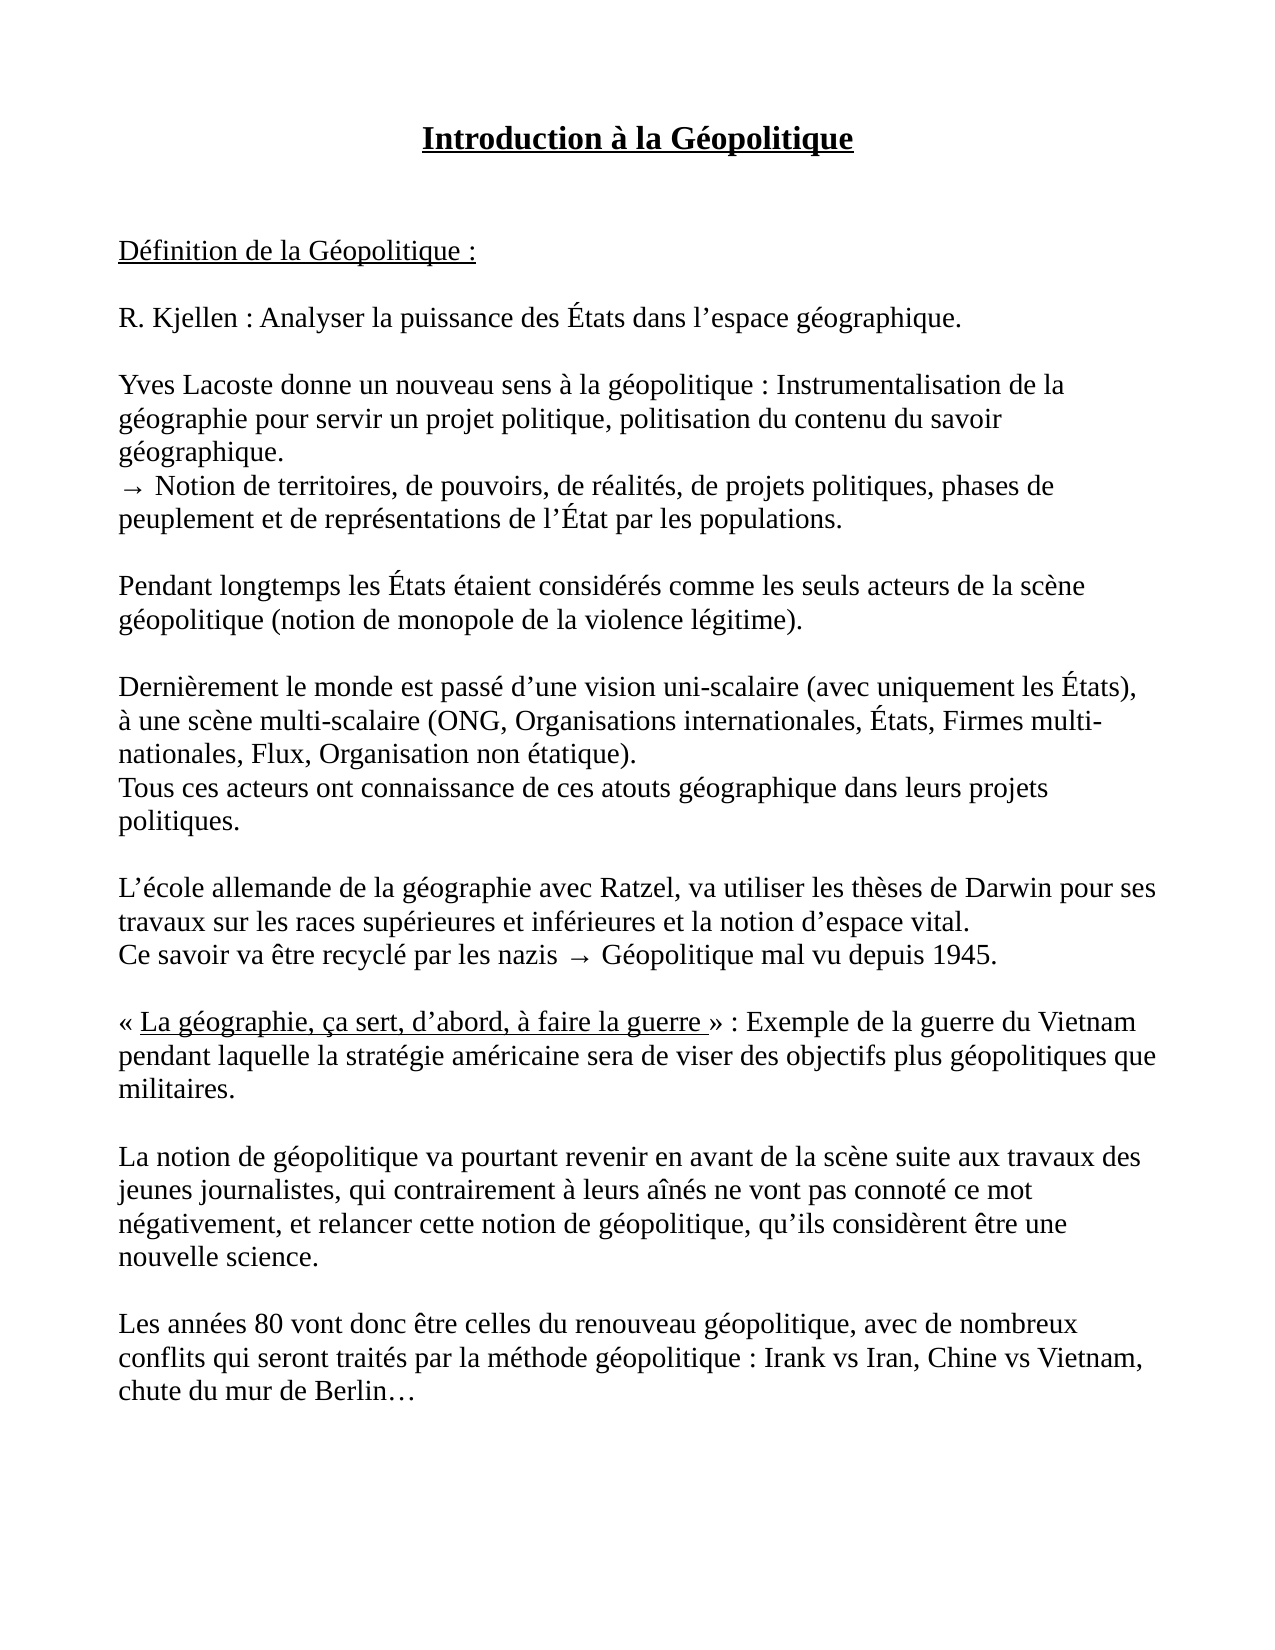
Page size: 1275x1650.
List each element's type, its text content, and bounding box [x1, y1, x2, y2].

text Yves Lacoste donne un nouveau sens à la géopolitique : Instrumentalisation de la géographie pour servir un projet politique, politisation du contenu du savoir géographique. [118, 367, 1157, 468]
text « La géographie, ça sert, d’abord, à faire la guerre » : Exemple de la guerre du Vietnam pendant laquelle la stratégie américaine sera de viser des objectifs plus géopolitiques que militaires. [118, 1004, 1157, 1105]
text Pendant longtemps les États étaient considérés comme les seuls acteurs de la scène géopolitique (notion de monopole de la violence légitime). [118, 568, 1157, 636]
text → Notion de territoires, de pouvoirs, de réalités, de projets politiques, phases de peuplement et de représentations de l’État par les populations. [118, 468, 1157, 535]
text Dernièrement le monde est passé d’une vision uni-scalaire (avec uniquement les États), à une scène multi-scalaire (ONG, Organisations internationales, États, Firmes multi-nationales, Flux, Organisation non étatique). [118, 669, 1157, 770]
text Les années 80 vont donc être celles du renouveau géopolitique, avec de nombreux conflits qui seront traités par la méthode géopolitique : Irank vs Iran, Chine vs Vietnam, chute du mur de Berlin… [118, 1306, 1157, 1407]
text La notion de géopolitique va pourtant revenir en avant de la scène suite aux travaux des jeunes journalistes, qui contrairement à leurs aînés ne vont pas connoté ce mot négativement, et relancer cette notion de géopolitique, qu’ils considèrent être une nouvelle science. [118, 1139, 1157, 1273]
text Définition de la Géopolitique : [118, 233, 1157, 267]
text R. Kjellen : Analyser la puissance des États dans l’espace géographique. [118, 300, 1157, 334]
text Tous ces acteurs ont connaissance de ces atouts géographique dans leurs projets politiques. [118, 770, 1157, 837]
text Introduction à la Géopolitique [118, 118, 1157, 156]
text L’école allemande de la géographie avec Ratzel, va utiliser les thèses de Darwin pour ses travaux sur les races supérieures et inférieures et la notion d’espace vital. Ce savoir va être recyclé par les nazis → Géopolitique mal vu depuis 1945. [118, 870, 1157, 971]
